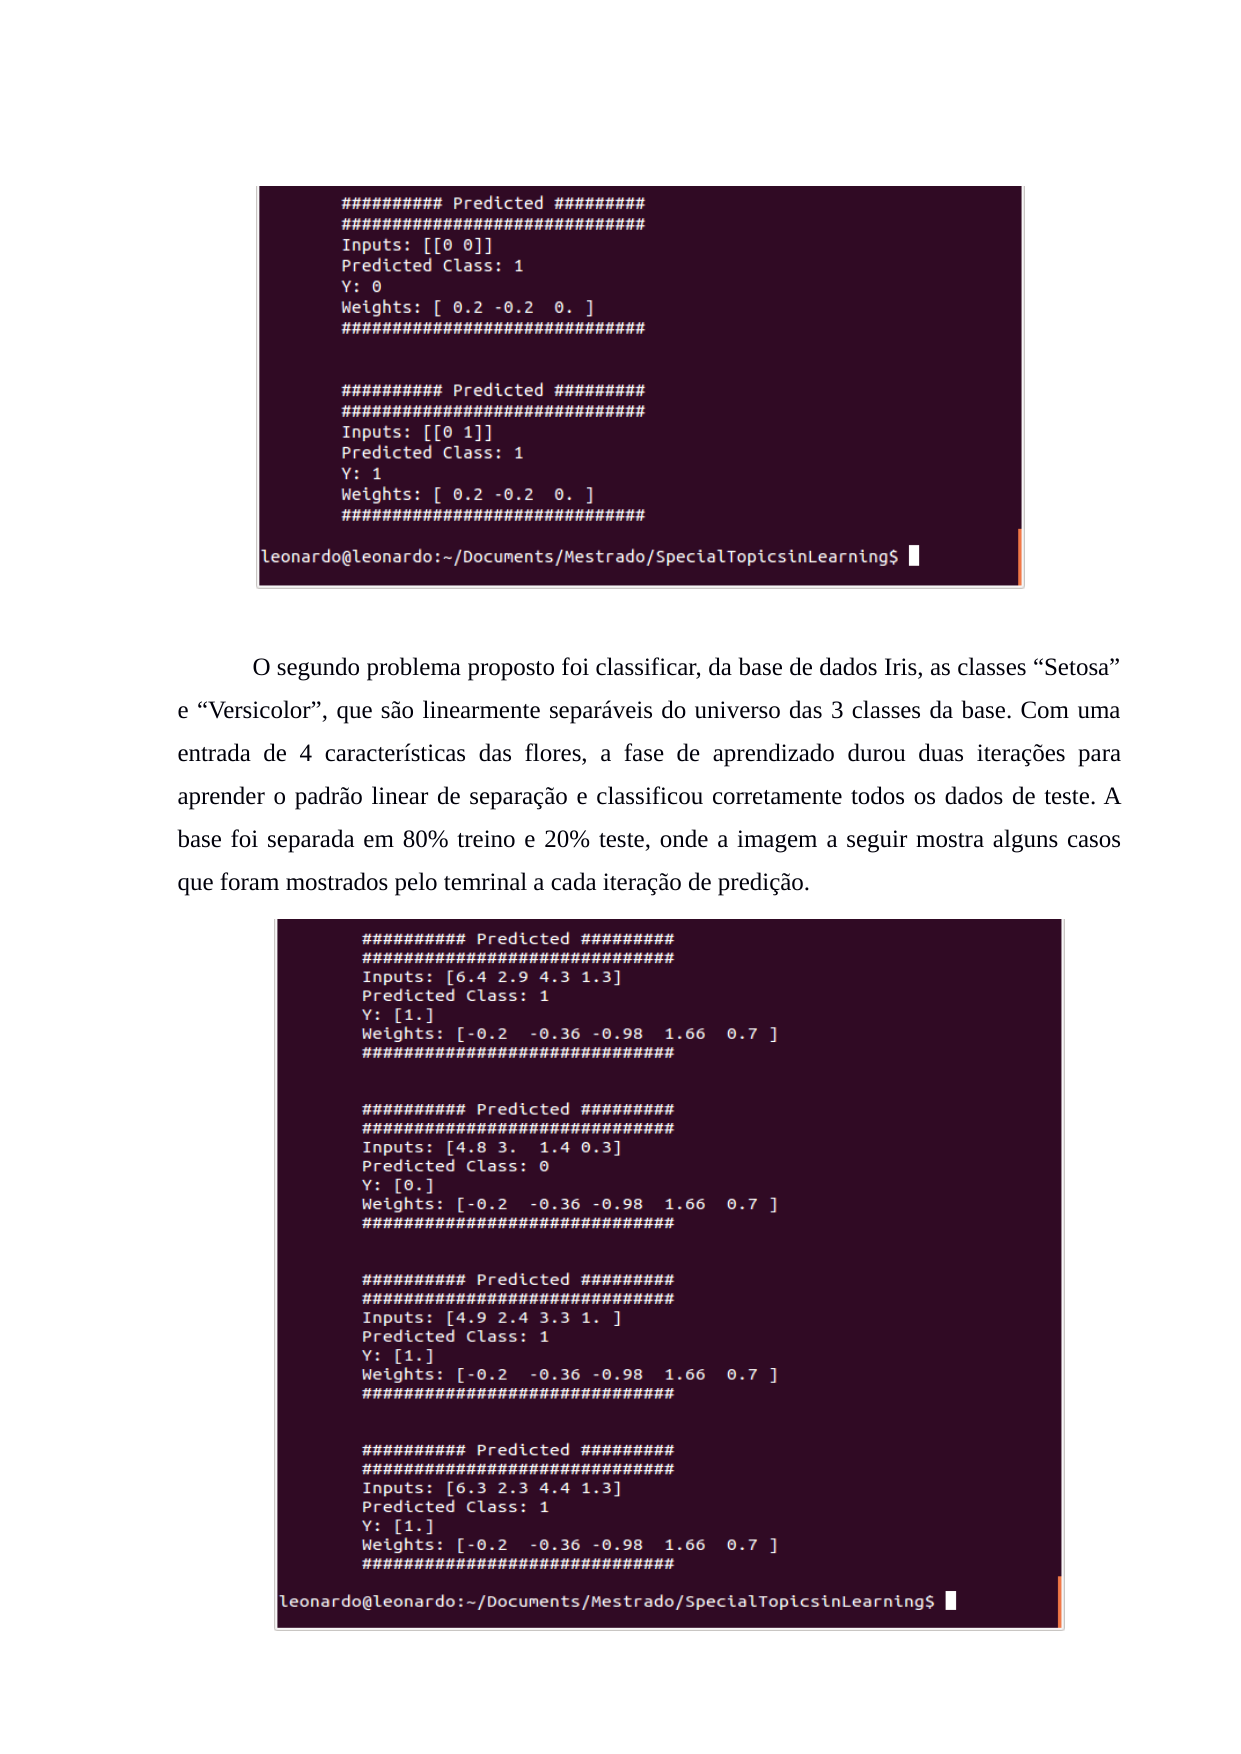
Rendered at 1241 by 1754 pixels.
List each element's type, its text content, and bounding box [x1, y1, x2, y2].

picture [256, 186, 1025, 589]
picture [274, 919, 1065, 1631]
text O segundo problema proposto foi classificar, da base de dados Iris, as classes “Setosa” e “Versicolor”, que são linearmente separáveis do universo das 3 classes da base. Com uma entrada de 4 características das flores, a fase de aprendizado durou duas iterações para aprender o padrão linear de separação e classificou corretamente todos os dados de teste. A base foi separada em 80% treino e 20% teste, onde a imagem a seguir mostra alguns casos que foram mostrados pelo temrinal a cada iteração de predição. [177, 652, 1122, 896]
